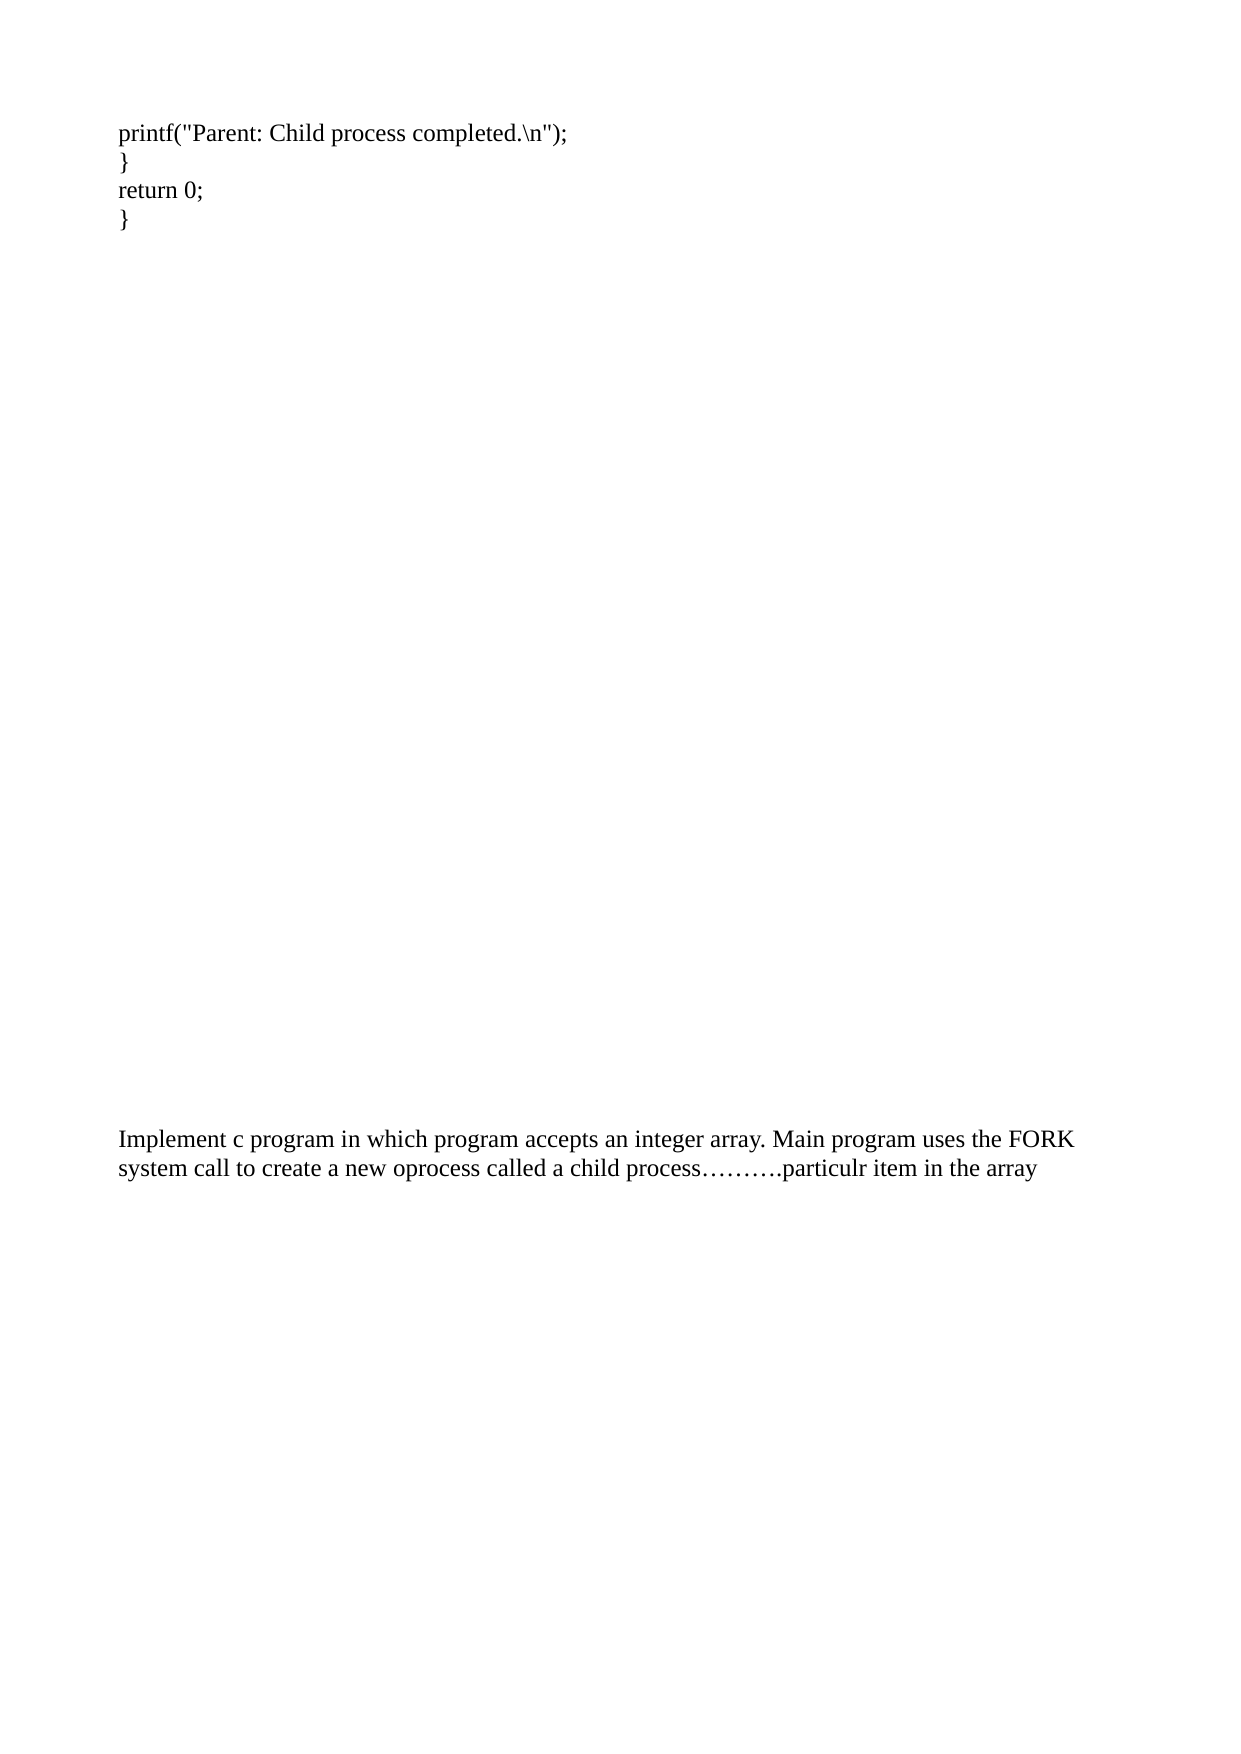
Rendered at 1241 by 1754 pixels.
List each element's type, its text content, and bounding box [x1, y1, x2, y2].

text Implement c program in which program accepts an integer array. Main program uses the FORK system call to create a new oprocess called a child process……….particulr item in the array [118, 1124, 1122, 1182]
text } [118, 147, 1122, 176]
text } [118, 204, 1122, 233]
text printf("Parent: Child process completed.\n"); [118, 118, 1122, 147]
text return 0; [118, 176, 1122, 204]
